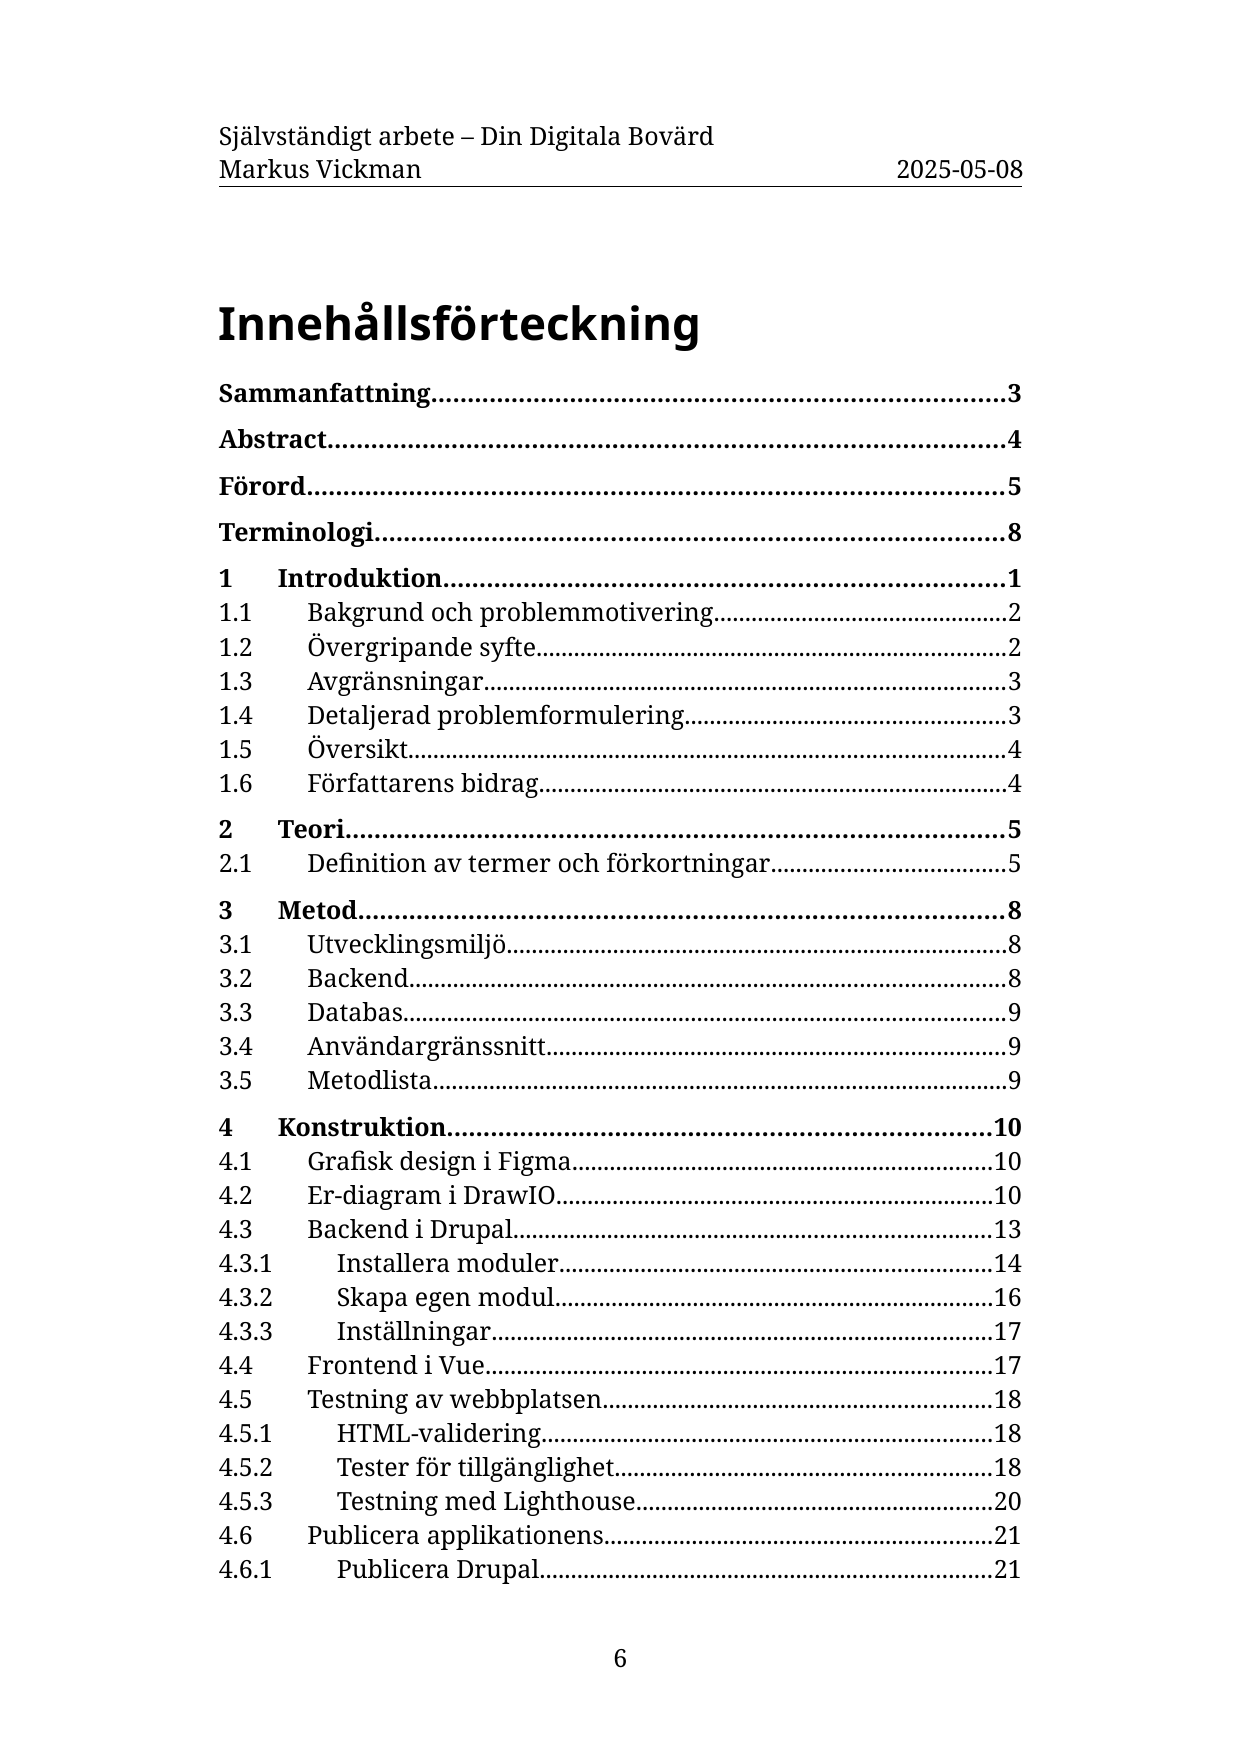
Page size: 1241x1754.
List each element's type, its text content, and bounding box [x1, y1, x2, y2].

subtitle Innehållsförteckning [218, 291, 1022, 353]
text 4.5.3 Testning med Lighthouse 20 [218, 1484, 1022, 1518]
text 4.2 Er-diagram i DrawIO 10 [218, 1177, 1022, 1211]
text Sammanfattning 3 [218, 375, 1022, 409]
text 4.3.1 Installera moduler 14 [218, 1245, 1022, 1279]
text 1.3 Avgränsningar 3 [218, 663, 1022, 697]
text 1.2 Övergripande syfte 2 [218, 629, 1022, 663]
text 3.2 Backend 8 [218, 961, 1022, 994]
text 4.5.2 Tester för tillgänglighet 18 [218, 1450, 1022, 1484]
text Abstract 4 [218, 422, 1022, 456]
text 1.4 Detaljerad problemformulering 3 [218, 697, 1022, 731]
text 4.5 Testning av webbplatsen 18 [218, 1382, 1022, 1416]
text 1.1 Bakgrund och problemmotivering 2 [218, 595, 1022, 629]
text Terminologi 8 [218, 514, 1022, 549]
text 2.1 Definition av termer och förkortningar 5 [218, 846, 1022, 880]
text 3 Metod 8 [218, 892, 1022, 926]
text 3.4 Användargränssnitt 9 [218, 1029, 1022, 1063]
text 3.5 Metodlista 9 [218, 1063, 1022, 1097]
text 4.3.2 Skapa egen modul 16 [218, 1279, 1022, 1313]
text 4.3 Backend i Drupal 13 [218, 1211, 1022, 1245]
text 1.6 Författarens bidrag 4 [218, 765, 1022, 799]
text 4.6.1 Publicera Drupal 21 [218, 1552, 1022, 1586]
text 4.3.3 Inställningar 17 [218, 1313, 1022, 1348]
text 4.1 Grafisk design i Figma 10 [218, 1143, 1022, 1177]
text 1.5 Översikt 4 [218, 731, 1022, 765]
text Förord 5 [218, 468, 1022, 502]
text 1 Introduktion 1 [218, 561, 1022, 595]
text 3.1 Utvecklingsmiljö 8 [218, 926, 1022, 961]
text 4.5.1 HTML-validering 18 [218, 1416, 1022, 1450]
text 4.6 Publicera applikationens 21 [218, 1518, 1022, 1552]
text 4.4 Frontend i Vue 17 [218, 1348, 1022, 1382]
text 3.3 Databas 9 [218, 994, 1022, 1029]
text 4 Konstruktion 10 [218, 1109, 1022, 1143]
text 2 Teori 5 [218, 812, 1022, 846]
